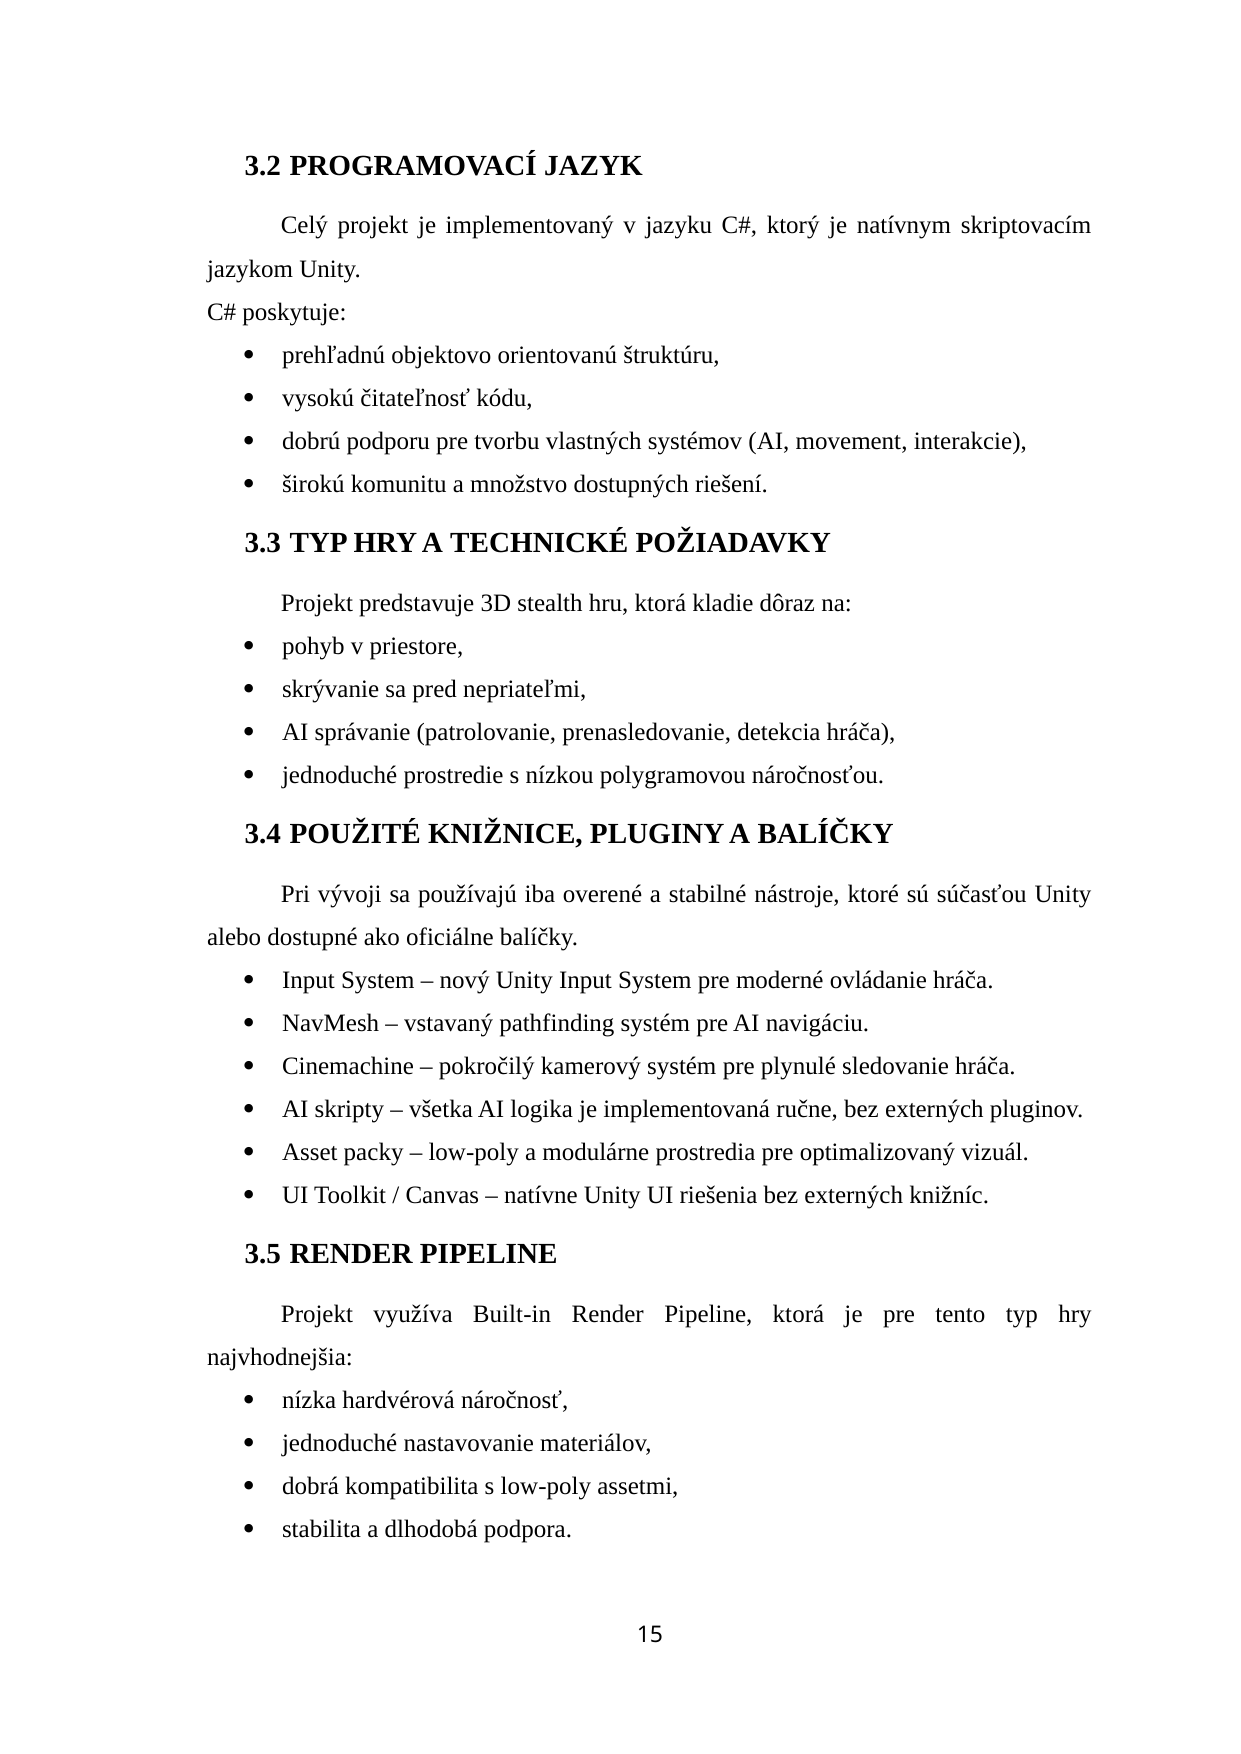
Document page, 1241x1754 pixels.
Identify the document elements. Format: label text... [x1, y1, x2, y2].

list Asset packy – low‑poly a modulárne prostredia pre optimalizovaný vizuál. [244, 1137, 1092, 1166]
list pohyb v priestore, [244, 631, 1092, 659]
list dobrá kompatibilita s low‑poly assetmi, [244, 1471, 1092, 1500]
subtitle Render pipeline [244, 1236, 1092, 1270]
list Cinemachine – pokročilý kamerový systém pre plynulé sledovanie hráča. [244, 1051, 1092, 1080]
list Input System – nový Unity Input System pre moderné ovládanie hráča. [244, 965, 1092, 994]
list NavMesh – vstavaný pathfinding systém pre AI navigáciu. [244, 1008, 1092, 1037]
list AI skripty – všetka AI logika je implementovaná ručne, bez externých pluginov. [244, 1094, 1092, 1123]
text Projekt predstavuje 3D stealth hru, ktorá kladie dôraz na: [207, 588, 1092, 616]
subtitle Programovací jazyk [244, 148, 1092, 181]
list stabilita a dlhodobá podpora. [244, 1514, 1092, 1543]
text Pri vývoji sa používajú iba overené a stabilné nástroje, ktoré sú súčasťou Unity alebo dostupné ako oficiálne balíčky. [207, 879, 1092, 951]
list vysokú čitateľnosť kódu, [244, 383, 1092, 412]
list širokú komunitu a množstvo dostupných riešení. [244, 469, 1092, 498]
list skrývanie sa pred nepriateľmi, [244, 674, 1092, 703]
text C# poskytuje: [207, 297, 1092, 326]
list AI správanie (patrolovanie, prenasledovanie, detekcia hráča), [244, 717, 1092, 746]
list jednoduché prostredie s nízkou polygramovou náročnosťou. [244, 760, 1092, 789]
list nízka hardvérová náročnosť, [244, 1385, 1092, 1414]
list dobrú podporu pre tvorbu vlastných systémov (AI, movement, interakcie), [244, 426, 1092, 455]
list jednoduché nastavovanie materiálov, [244, 1428, 1092, 1457]
list prehľadnú objektovo orientovanú štruktúru, [244, 340, 1092, 369]
list UI Toolkit / Canvas – natívne Unity UI riešenia bez externých knižníc. [244, 1181, 1092, 1209]
subtitle Typ hry a technické požiadavky [244, 525, 1092, 558]
text Projekt využíva Built‑in Render Pipeline, ktorá je pre tento typ hry najvhodnejšia: [207, 1299, 1092, 1371]
subtitle Použité knižnice, pluginy a balíčky [244, 816, 1092, 849]
text Celý projekt je implementovaný v jazyku C#, ktorý je natívnym skriptovacím jazykom Unity. [207, 211, 1092, 282]
